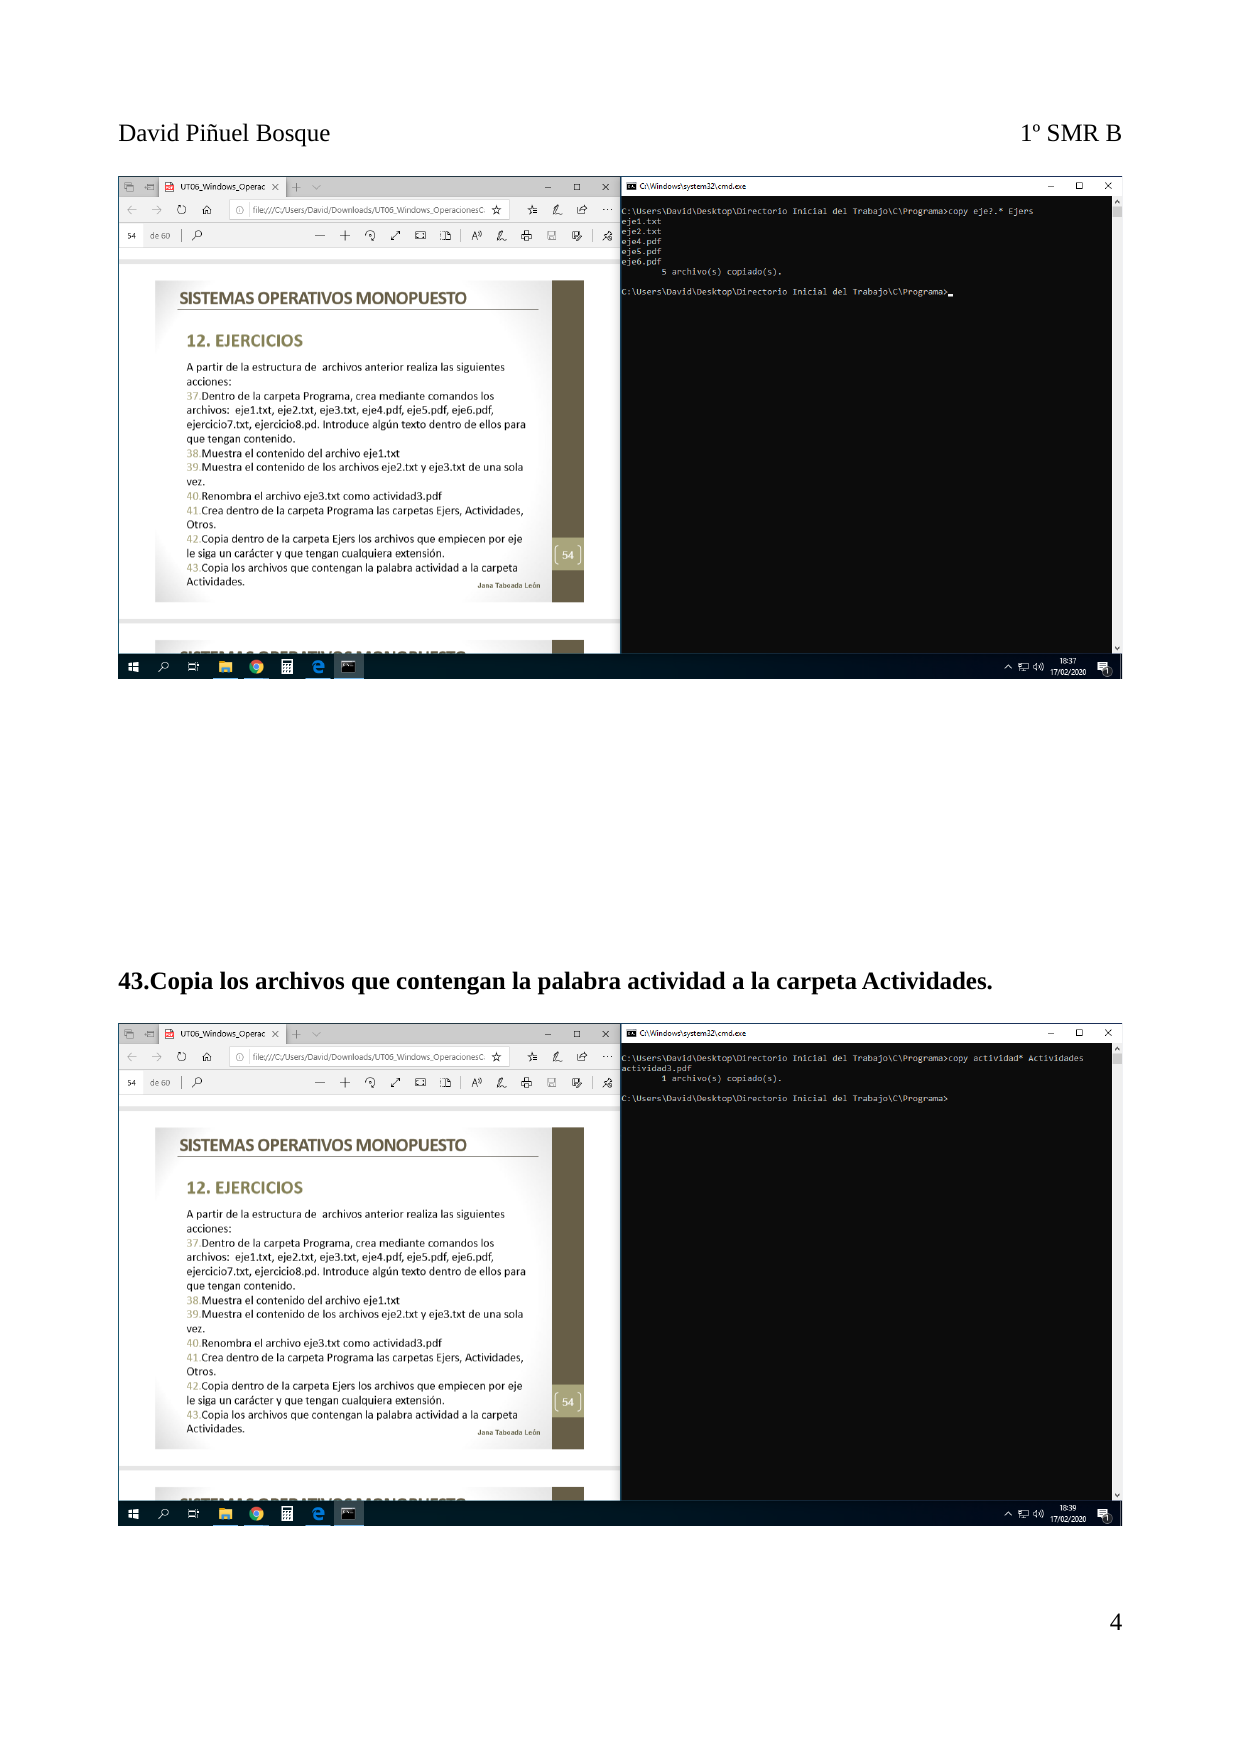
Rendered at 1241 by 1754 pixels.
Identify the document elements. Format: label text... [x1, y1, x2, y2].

text 43.Copia los archivos que contengan la palabra actividad a la carpeta Actividades. [118, 966, 1122, 994]
picture [118, 1023, 1123, 1526]
picture [118, 176, 1123, 679]
